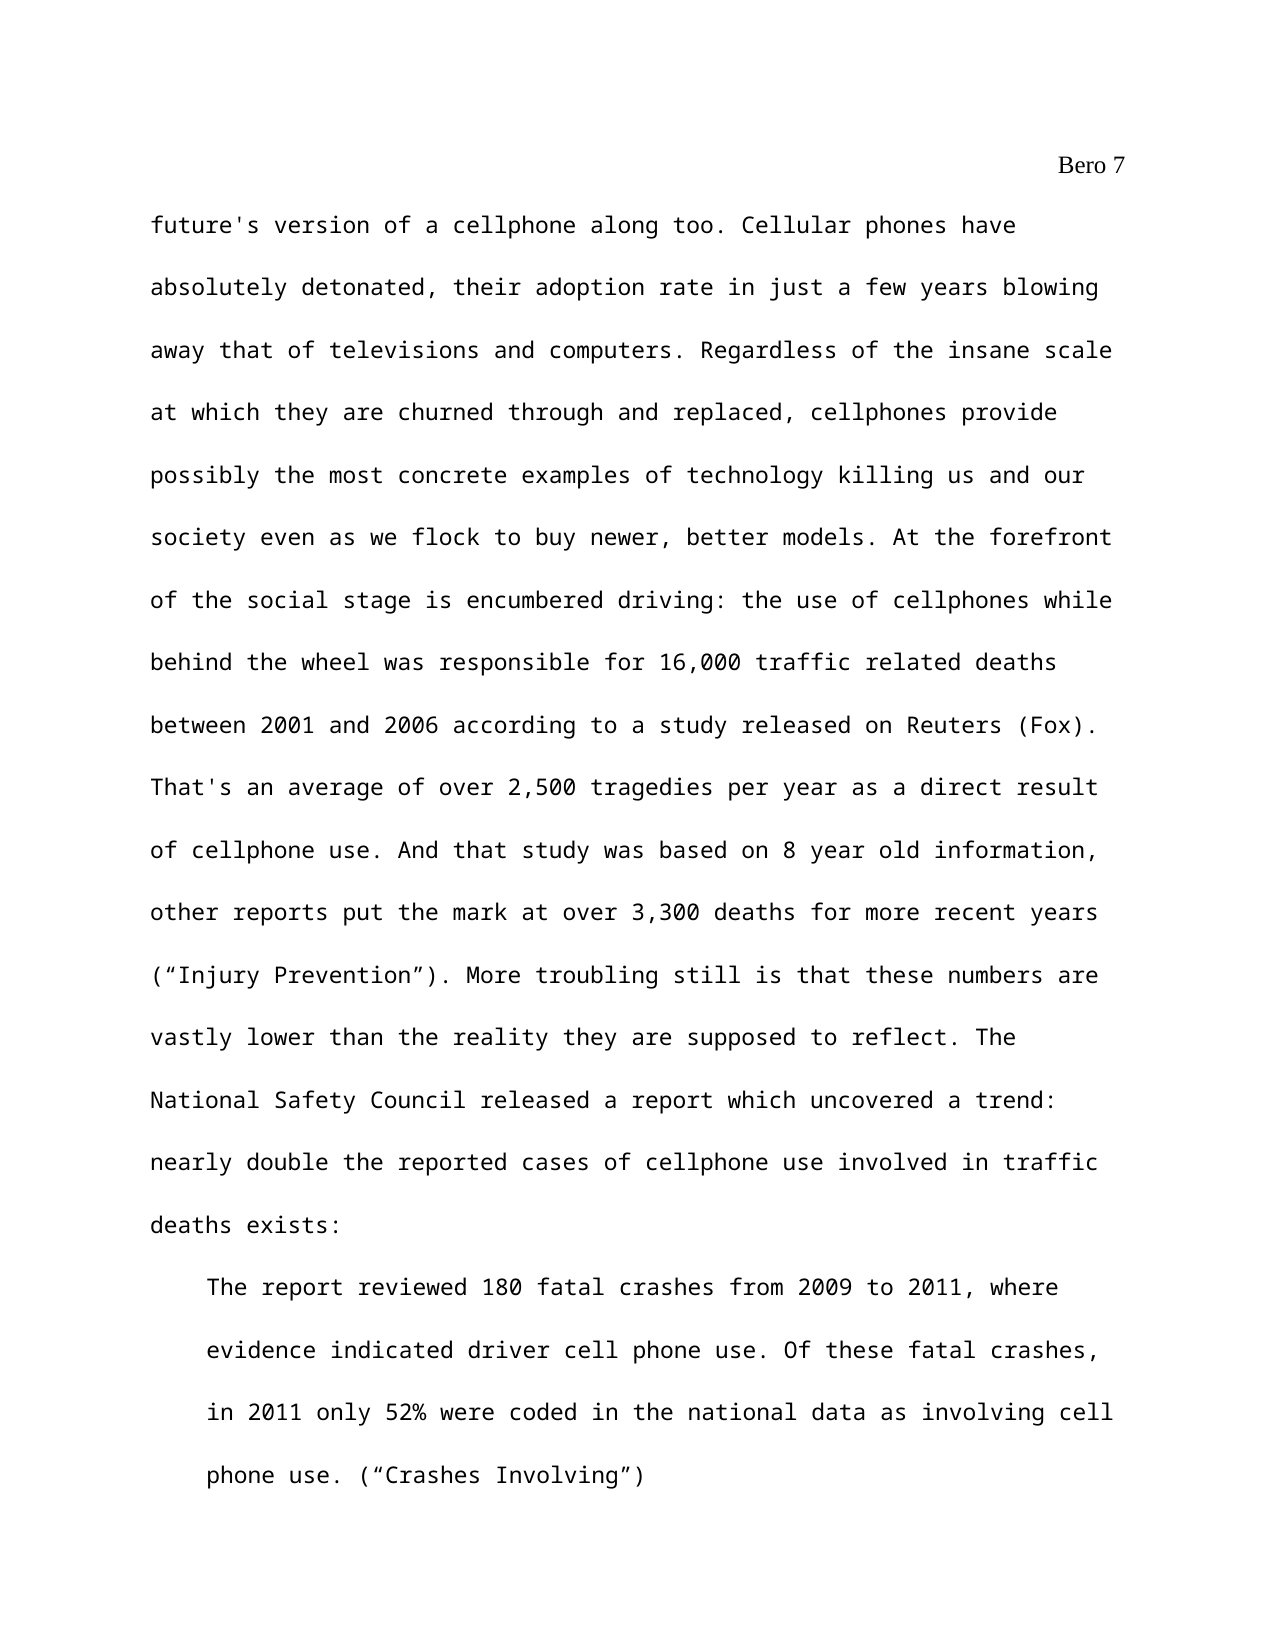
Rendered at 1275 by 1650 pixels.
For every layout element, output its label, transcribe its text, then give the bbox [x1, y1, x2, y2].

text future's version of a cellphone along too. Cellular phones have absolutely detonated, their adoption rate in just a few years blowing away that of televisions and computers. Regardless of the insane scale at which they are churned through and replaced, cellphones provide possibly the most concrete examples of technology killing us and our society even as we flock to buy newer, better models. At the forefront of the social stage is encumbered driving: the use of cellphones while behind the wheel was responsible for 16,000 traffic related deaths between 2001 and 2006 according to a study released on Reuters (Fox). That's an average of over 2,500 tragedies per year as a direct result of cellphone use. And that study was based on 8 year old information, other reports put the mark at over 3,300 deaths for more recent years (“Injury Prevention”). More troubling still is that these numbers are vastly lower than the reality they are supposed to reflect. The National Safety Council released a report which uncovered a trend: nearly double the reported cases of cellphone use involved in traffic deaths exists: [150, 209, 1125, 1240]
text The report reviewed 180 fatal crashes from 2009 to 2011, where evidence indicated driver cell phone use. Of these fatal crashes, in 2011 only 52% were coded in the national data as involving cell phone use. (“Crashes Involving”) [206, 1271, 1125, 1490]
